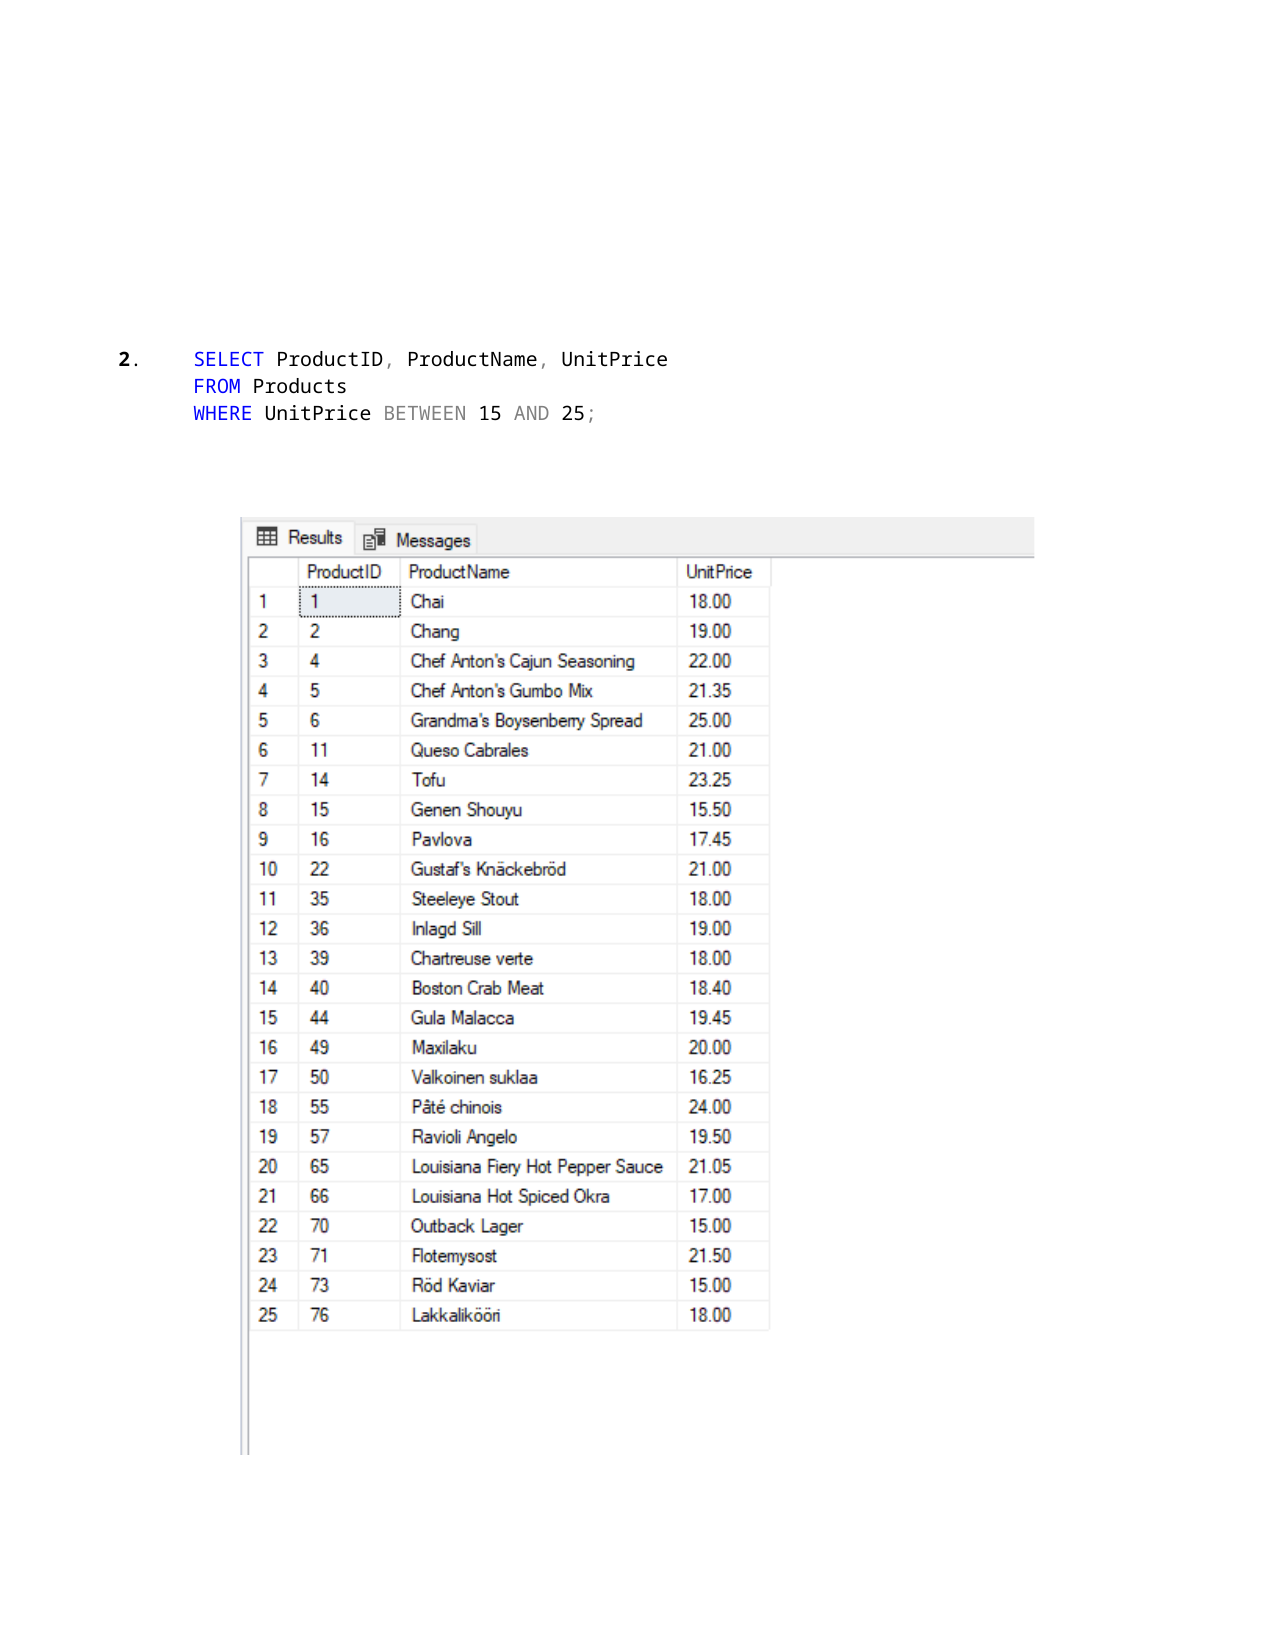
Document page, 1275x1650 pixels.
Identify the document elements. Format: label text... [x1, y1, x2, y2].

text 2. SELECT ProductID, ProductName, UnitPrice [118, 345, 1157, 372]
picture [240, 517, 1035, 1455]
text WHERE UnitPrice BETWEEN 15 AND 25; [118, 399, 1157, 426]
text FROM Products [118, 372, 1157, 399]
